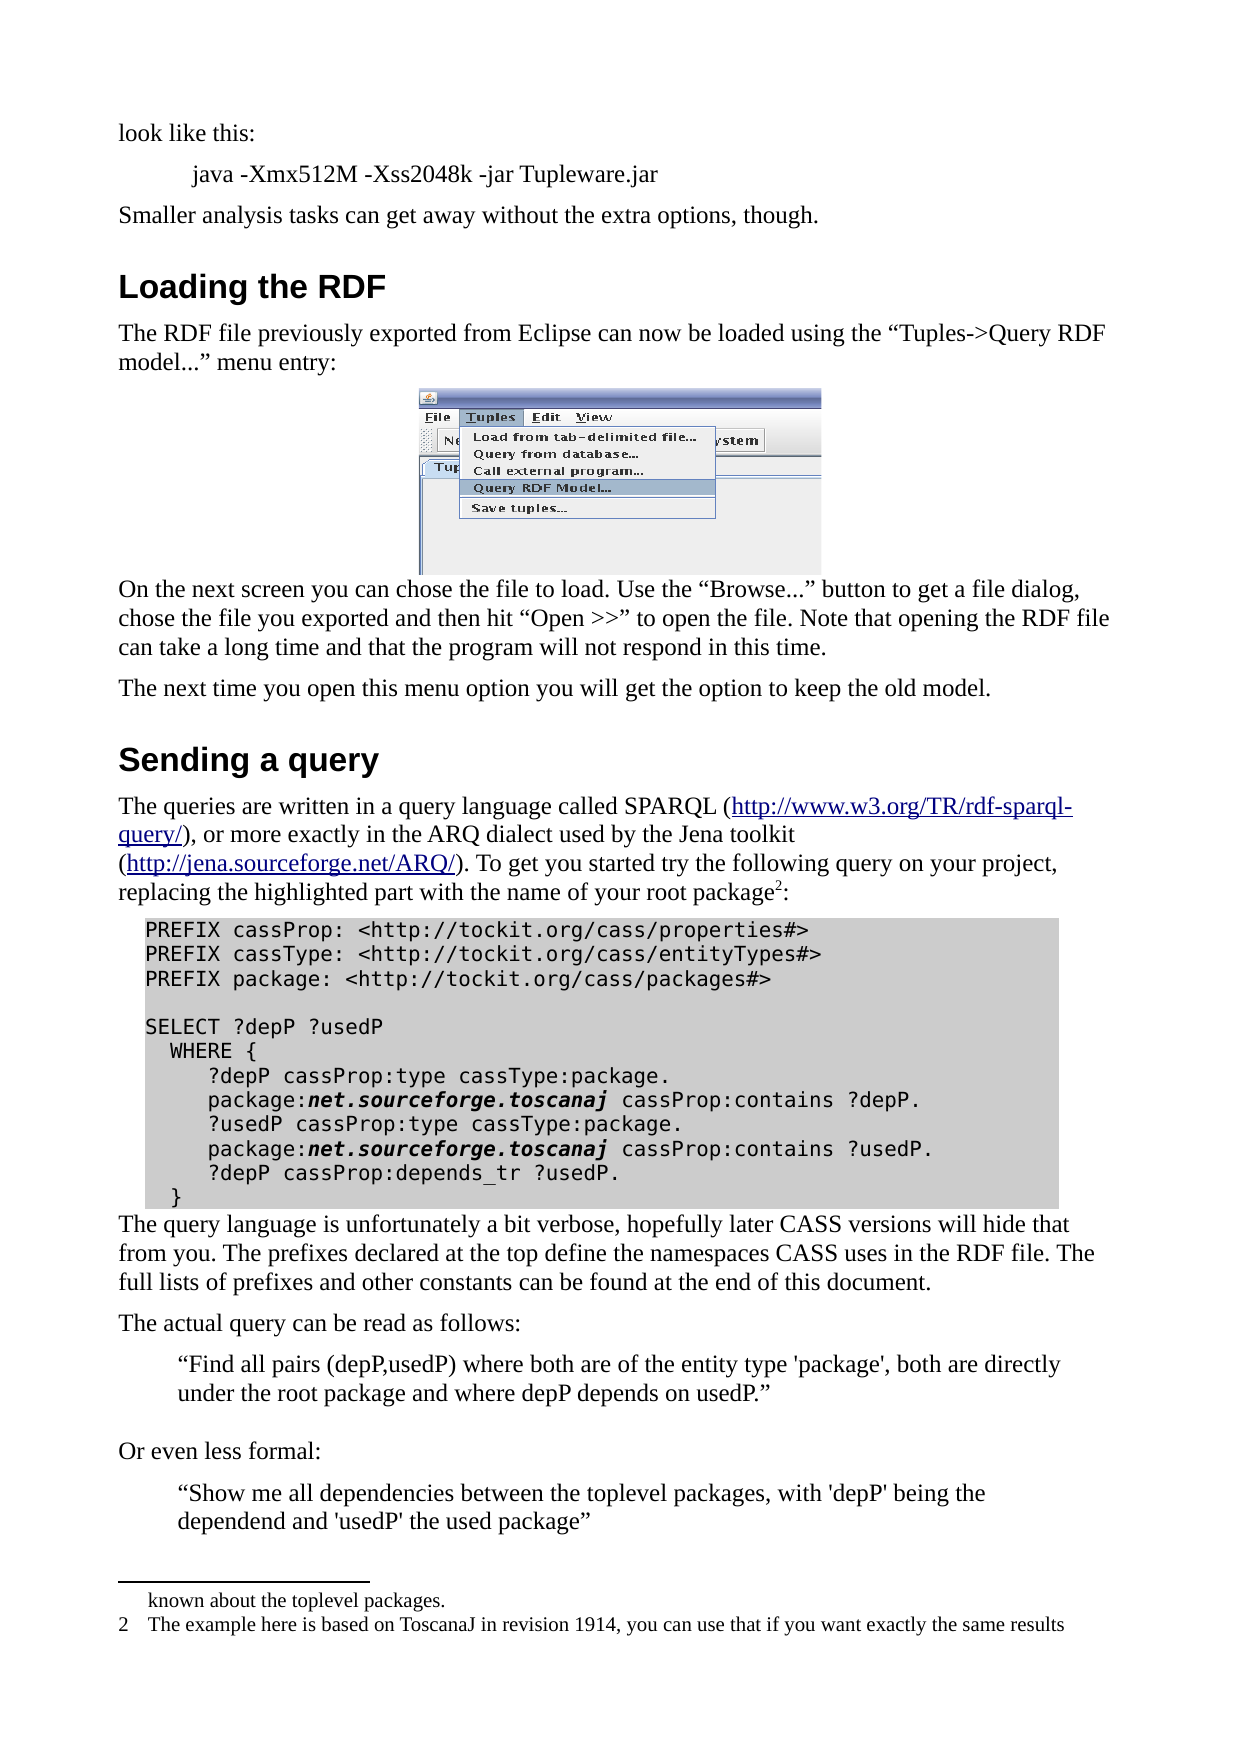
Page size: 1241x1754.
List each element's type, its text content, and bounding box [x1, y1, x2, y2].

text java -Xmx512M -Xss2048k -jar Tupleware.jar [118, 159, 1122, 188]
text The RDF file previously exported from Eclipse can now be loaded using the “Tuples->Query RDF model...” menu entry: [118, 318, 1122, 376]
text PREFIX package: <http://tockit.org/cass/packages#> [145, 967, 1059, 991]
text The example here is based on ToscanaJ in revision 1914, you can use that if you want exactly the same results [118, 1612, 1122, 1636]
text SELECT ?depP ?usedP [145, 1015, 1059, 1039]
text WHERE { [145, 1039, 1059, 1064]
text “Find all pairs (depP,usedP) where both are of the entity type 'package', both are directly under the root package and where depP depends on usedP.” [177, 1349, 1063, 1407]
text The next time you open this menu option you will get the option to keep the old model. [118, 673, 1122, 702]
text The queries are written in a query language called SPARQL (http://www.w3.org/TR/rdf-sparql-query/), or more exactly in the ARQ dialect used by the Jena toolkit (http://jena.sourceforge.net/ARQ/). To get you started try the following query on your project, replacing the highlighted part with the name of your root package: [118, 791, 1122, 906]
text look like this: [118, 118, 1122, 147]
text ?usedP cassProp:type cassType:package. [145, 1112, 1059, 1137]
text known about the toplevel packages. [118, 1588, 1122, 1612]
text package:net.sourceforge.toscanaj cassProp:contains ?usedP. [145, 1137, 1059, 1161]
subtitle Loading the RDF [118, 267, 1122, 306]
text PREFIX cassProp: <http://tockit.org/cass/properties#> [145, 918, 1059, 942]
text Smaller analysis tasks can get away without the extra options, though. [118, 201, 1122, 229]
text Or even less formal: [118, 1436, 1122, 1465]
text } [145, 1185, 1059, 1209]
subtitle Sending a query [118, 739, 1122, 778]
text “Show me all dependencies between the toplevel packages, with 'depP' being the dependend and 'usedP' the used package” [177, 1478, 1063, 1535]
text package:net.sourceforge.toscanaj cassProp:contains ?depP. [145, 1088, 1059, 1112]
text On the next screen you can chose the file to load. Use the “Browse...” button to get a file dialog, chose the file you exported and then hit “Open >>” to open the file. Note that opening the RDF file can take a long time and that the program will not respond in this time. [118, 388, 1122, 661]
text ?depP cassProp:type cassType:package. [145, 1064, 1059, 1088]
text The query language is unfortunately a bit verbose, hopefully later CASS versions will hide that from you. The prefixes declared at the top define the namespaces CASS uses in the RDF file. The full lists of prefixes and other constants can be found at the end of this document. [118, 1209, 1122, 1296]
text ?depP cassProp:depends_tr ?usedP. [145, 1161, 1059, 1185]
text PREFIX cassType: <http://tockit.org/cass/entityTypes#> [145, 942, 1059, 967]
text The actual query can be read as follows: [118, 1308, 1122, 1337]
